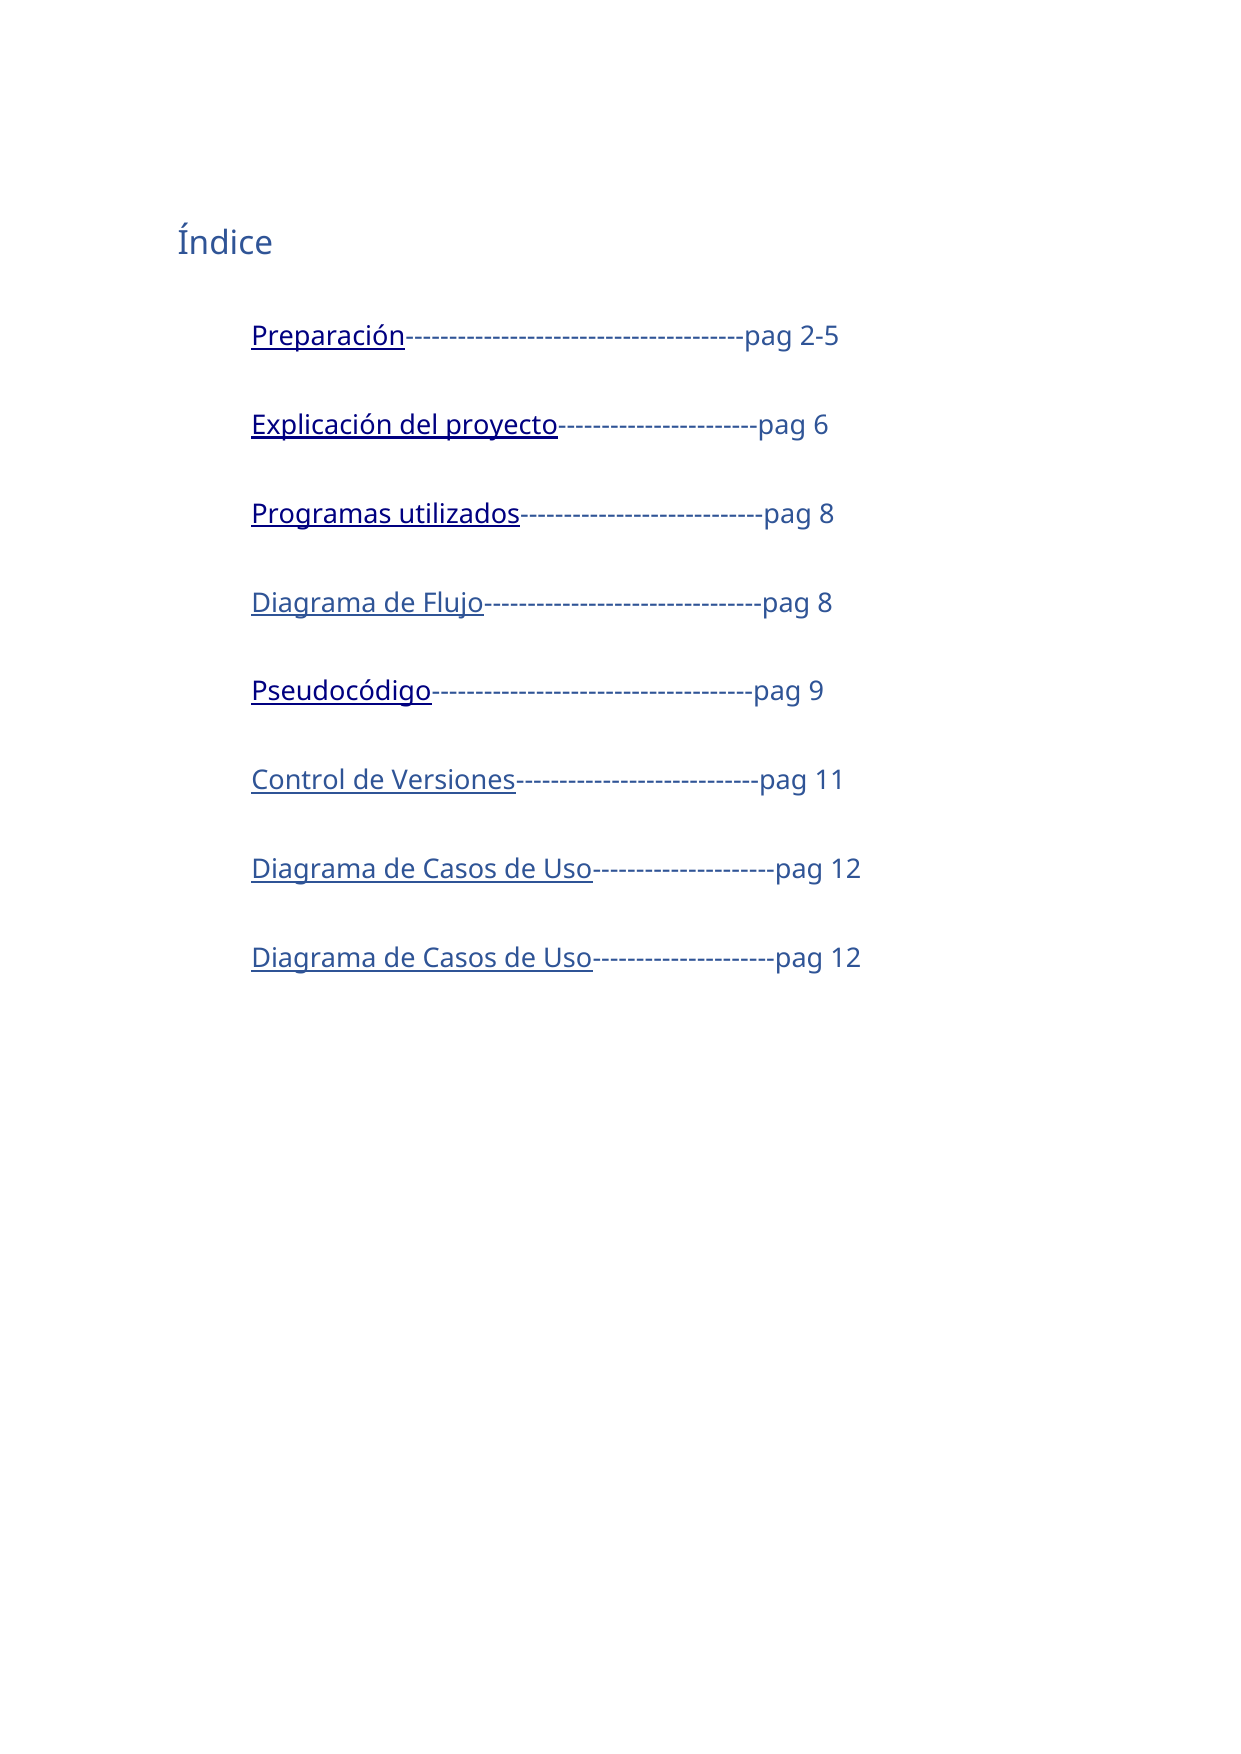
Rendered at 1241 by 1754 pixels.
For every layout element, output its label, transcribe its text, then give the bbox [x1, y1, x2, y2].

subtitle Control de Versiones----------------------------pag 11 [177, 761, 1063, 798]
subtitle Explicación del proyecto-----------------------pag 6 [177, 405, 1063, 442]
subtitle Pseudocódigo-------------------------------------pag 9 [177, 672, 1063, 709]
subtitle Programas utilizados----------------------------pag 8 [177, 494, 1063, 531]
subtitle Índice [177, 219, 1063, 264]
subtitle Diagrama de Casos de Uso---------------------pag 12 [177, 938, 1063, 975]
subtitle Diagrama de Flujo--------------------------------pag 8 [177, 583, 1063, 620]
subtitle Diagrama de Casos de Uso---------------------pag 12 [177, 849, 1063, 886]
subtitle Preparación---------------------------------------pag 2-5 [177, 316, 1063, 353]
